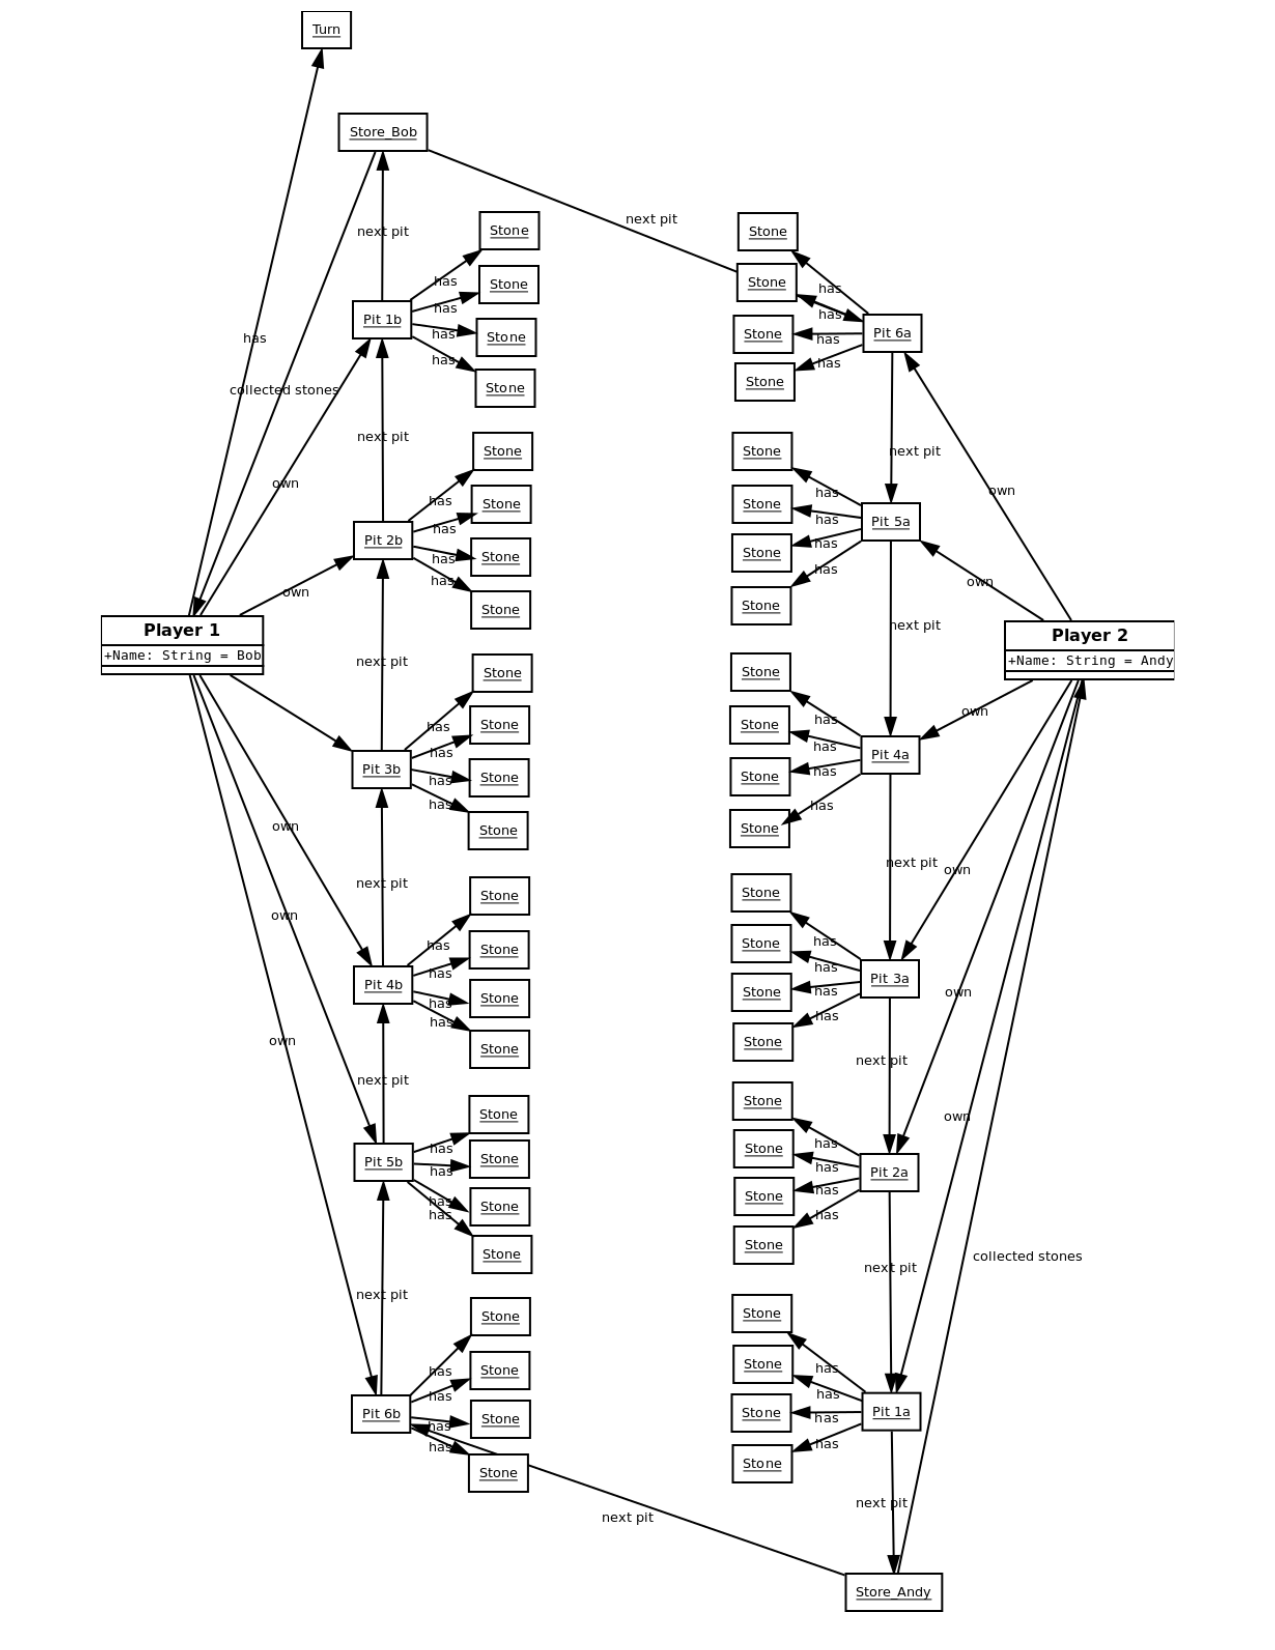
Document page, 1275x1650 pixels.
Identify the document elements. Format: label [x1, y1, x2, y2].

picture [100, 11, 1175, 1612]
